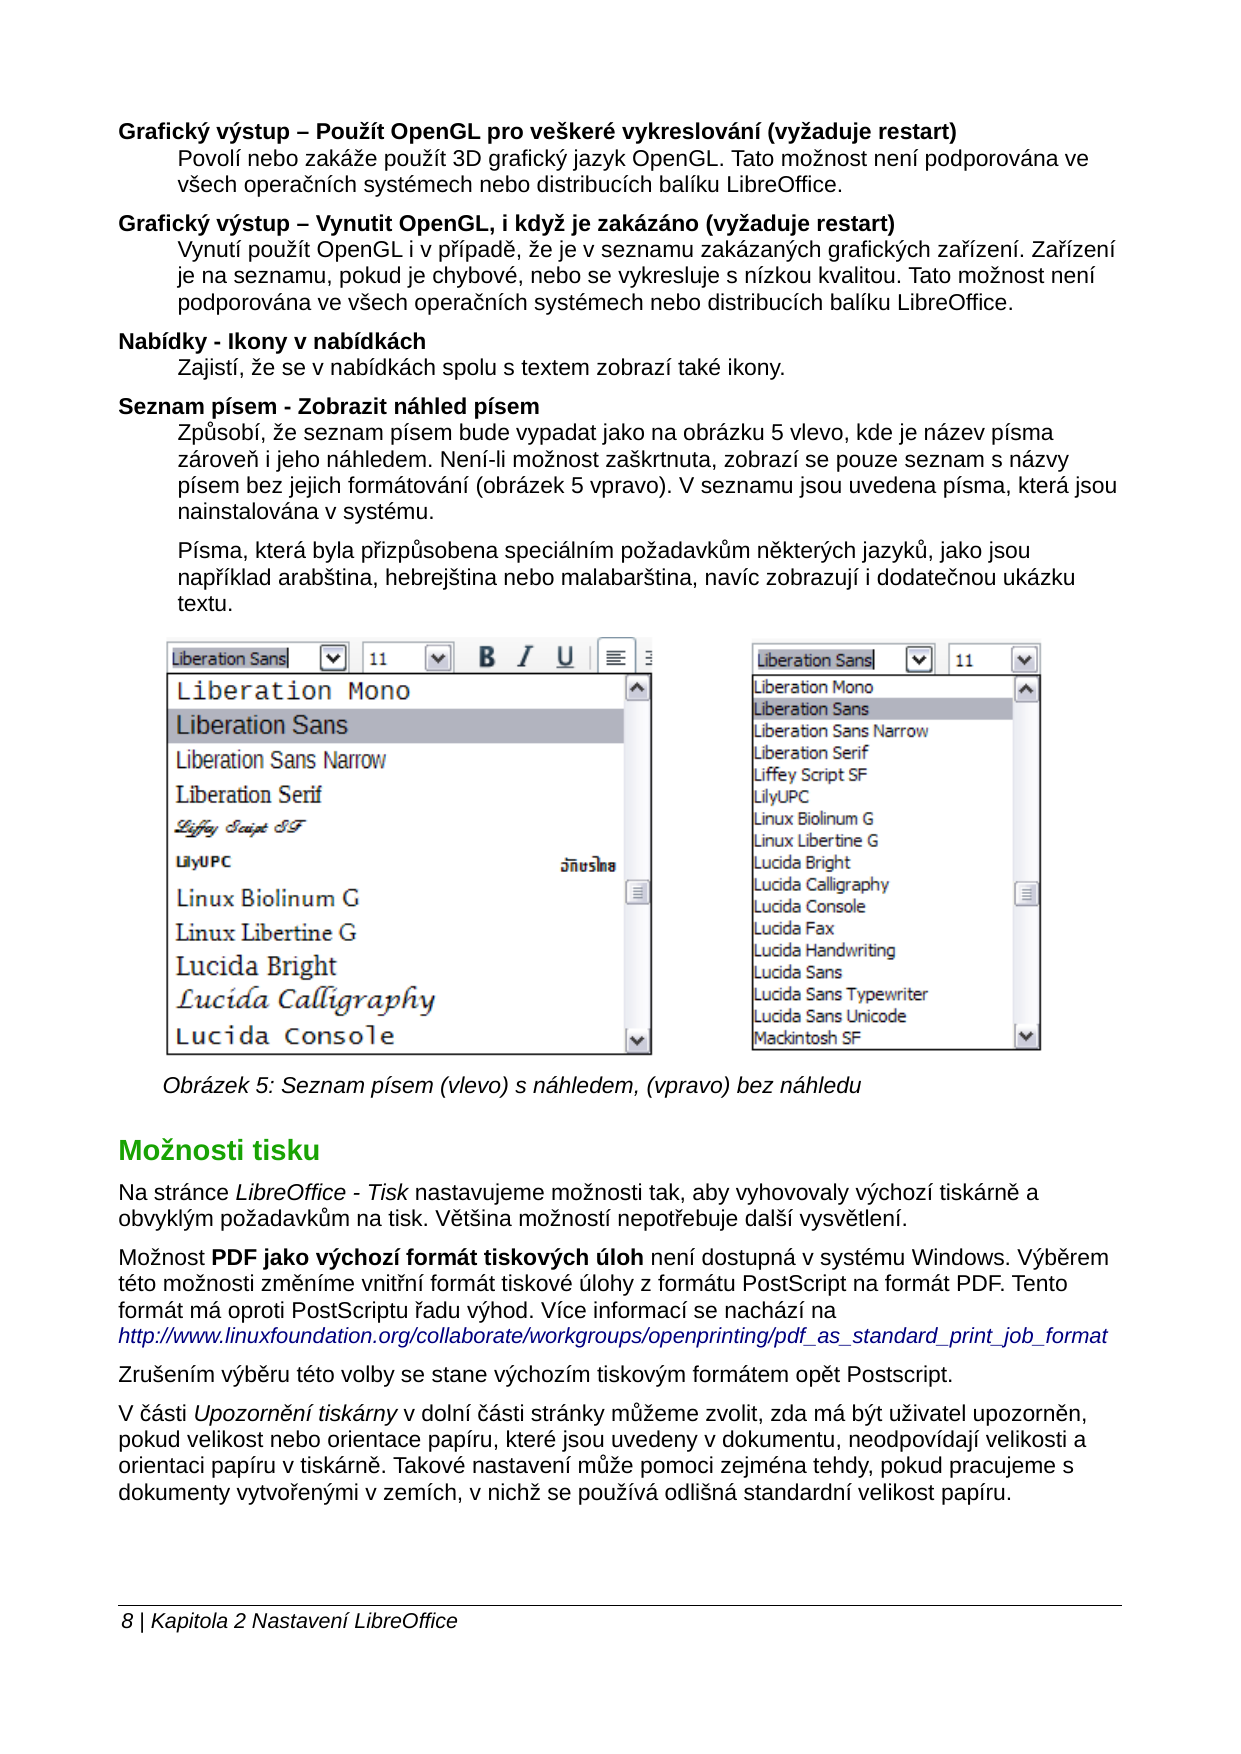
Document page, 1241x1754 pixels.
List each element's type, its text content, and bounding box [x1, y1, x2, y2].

text Způsobí, že seznam písem bude vypadat jako na obrázku 5 vlevo, kde je název písma zároveň i jeho náhledem. Není-li možnost zaškrtnuta, zobrazí se pouze seznam s názvy písem bez jejich formátování (obrázek 5 vpravo). V seznamu jsou uvedena písma, která jsou nainstalována v systému. [177, 419, 1122, 524]
text Vynutí použít OpenGL i v případě, že je v seznamu zakázaných grafických zařízení. Zařízení je na seznamu, pokud je chybové, nebo se vykresluje s nízkou kvalitou. Tato možnost není podporována ve všech operačních systémech nebo distribucích balíku LibreOffice. [177, 236, 1122, 315]
text Seznam písem - Zobrazit náhled písem [118, 393, 1122, 419]
text Grafický výstup – Vynutit OpenGL, i když je zakázáno (vyžaduje restart) [118, 210, 1122, 236]
text Zrušením výběru této volby se stane výchozím tiskovým formátem opět Postscript. [118, 1361, 1122, 1387]
text Zajistí, že se v nabídkách spolu s textem zobrazí také ikony. [177, 354, 1122, 380]
text V části Upozornění tiskárny v dolní části stránky můžeme zvolit, zda má být uživatel upozorněn, pokud velikost nebo orientace papíru, které jsou uvedeny v dokumentu, neodpovídají velikosti a orientaci papíru v tiskárně. Takové nastavení může pomoci zejména tehdy, pokud pracujeme s dokumenty vytvořenými v zemích, v nichž se používá odlišná standardní velikost papíru. [118, 1399, 1122, 1505]
text Nabídky - Ikony v nabídkách [118, 328, 1122, 354]
picture [162, 637, 657, 1060]
table_cell Obrázek 5: Seznam písem (vlevo) s náhledem, (vpravo) bez náhledu [163, 1072, 1078, 1098]
text Povolí nebo zakáže použít 3D grafický jazyk OpenGL. Tato možnost není podporována ve všech operačních systémech nebo distribucích balíku LibreOffice. [177, 144, 1122, 197]
text Grafický výstup – Použít OpenGL pro veškeré vykreslování (vyžaduje restart) [118, 118, 1122, 144]
table_header [163, 638, 750, 1072]
picture [750, 637, 1046, 1057]
text Možnost PDF jako výchozí formát tiskových úloh není dostupná v systému Windows. Výběrem této možnosti změníme vnitřní formát tiskové úlohy z formátu PostScript na formát PDF. Tento formát má oproti PostScriptu řadu výhod. Více informací se nachází na http://www.linuxfoundation.org/collaborate/workgroups/openprinting/pdf_as_standard_print_job_format [118, 1244, 1122, 1348]
text Písma, která byla přizpůsobena speciálním požadavkům některých jazyků, jako jsou například arabština, hebrejština nebo malabarština, navíc zobrazují i ​​dodatečnou ukázku textu. [177, 537, 1122, 616]
text Na stránce LibreOffice - Tisk nastavujeme možnosti tak, aby vyhovovaly výchozí tiskárně a obvyklým požadavkům na tisk. Většina možností nepotřebuje další vysvětlení. [118, 1179, 1122, 1231]
table_header [750, 638, 1078, 1072]
subtitle Možnosti tisku [118, 1133, 1122, 1167]
